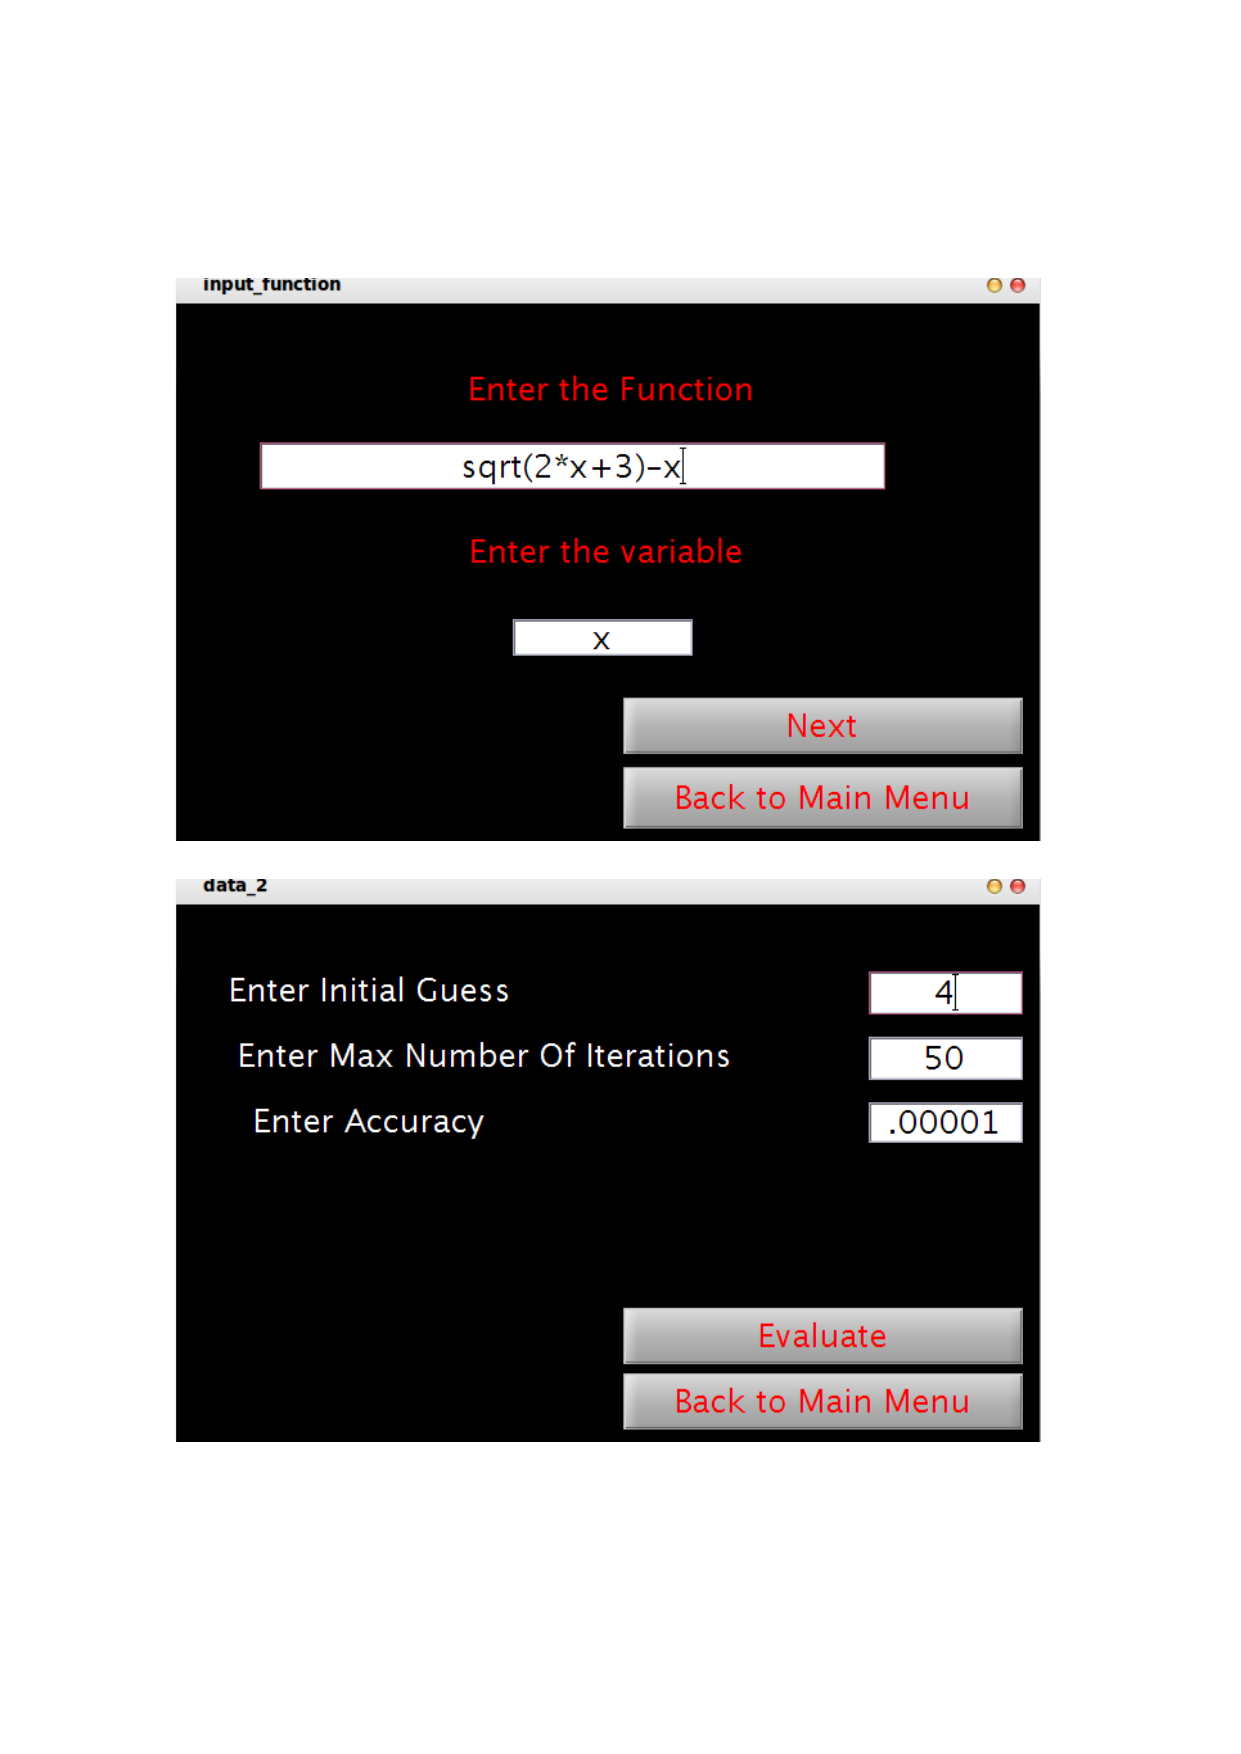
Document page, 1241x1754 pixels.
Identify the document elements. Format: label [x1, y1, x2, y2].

picture [175, 278, 1041, 841]
picture [175, 879, 1041, 1442]
